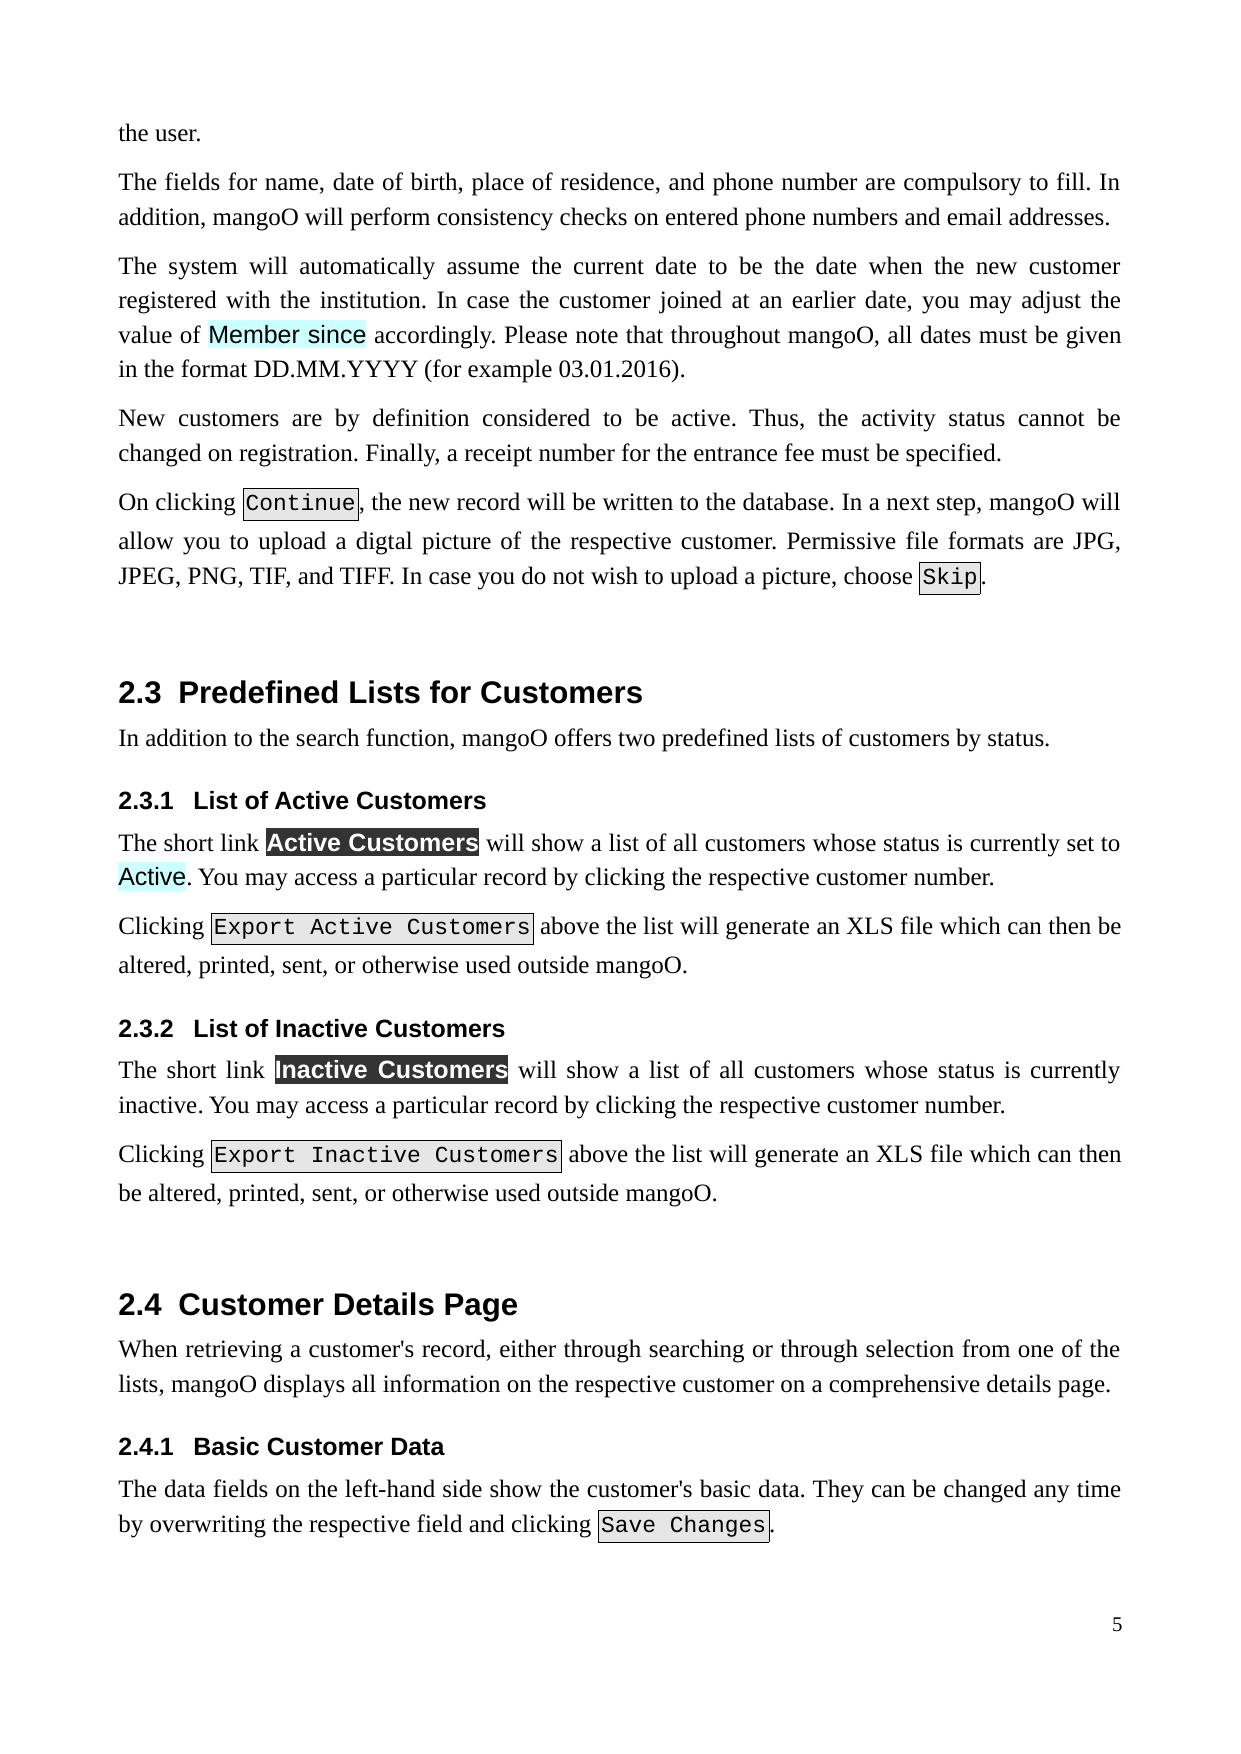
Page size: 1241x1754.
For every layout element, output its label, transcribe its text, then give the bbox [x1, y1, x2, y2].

subtitle List of Active Customers [118, 786, 1122, 815]
subtitle Predefined Lists for Customers [118, 674, 1122, 710]
text The short link Active Customers will show a list of all customers whose status is currently set to Active. You may access a particular record by clicking the respective customer number. [118, 828, 1122, 891]
subtitle Basic Customer Data [118, 1432, 1122, 1461]
text New customers are by definition considered to be active. Thus, the activity status cannot be changed on registration. Finally, a receipt number for the entrance fee must be specified. [118, 403, 1122, 467]
text the user. [118, 118, 1122, 147]
subtitle Customer Details Page [118, 1286, 1122, 1322]
text When retrieving a customer's record, either through searching or through selection from one of the lists, mangoO displays all information on the respective customer on a comprehensive details page. [118, 1334, 1122, 1397]
text Clicking Export Inactive Customers above the list will generate an XLS file which can then be altered, printed, sent, or otherwise used outside mangoO. [118, 1139, 1122, 1207]
subtitle List of Inactive Customers [118, 1014, 1122, 1043]
text In addition to the search function, mangoO offers two predefined lists of customers by status. [118, 723, 1122, 751]
text The data fields on the left-hand side show the customer's basic data. They can be changed any time by overwriting the respective field and clicking Save Changes. [118, 1474, 1122, 1542]
text The fields for name, date of birth, place of residence, and phone number are compulsory to fill. In addition, mangoO will perform consistency checks on entered phone numbers and email addresses. [118, 167, 1122, 230]
text The system will automatically assume the current date to be the date when the new customer registered with the institution. In case the customer joined at an earlier date, you may adjust the value of Member since accordingly. Please note that throughout mangoO, all dates must be given in the format DD.MM.YYYY (for example 03.01.2016). [118, 251, 1122, 383]
text On clicking Continue, the new record will be written to the database. In a next step, mangoO will allow you to upload a digtal picture of the respective customer. Permissive file formats are JPG, JPEG, PNG, TIF, and TIFF. In case you do not wish to upload a picture, choose Skip. [118, 487, 1122, 594]
text Clicking Export Active Customers above the list will generate an XLS file which can then be altered, printed, sent, or otherwise used outside mangoO. [118, 911, 1122, 979]
text The short link Inactive Customers will show a list of all customers whose status is currently inactive. You may access a particular record by clicking the respective customer number. [118, 1055, 1122, 1118]
